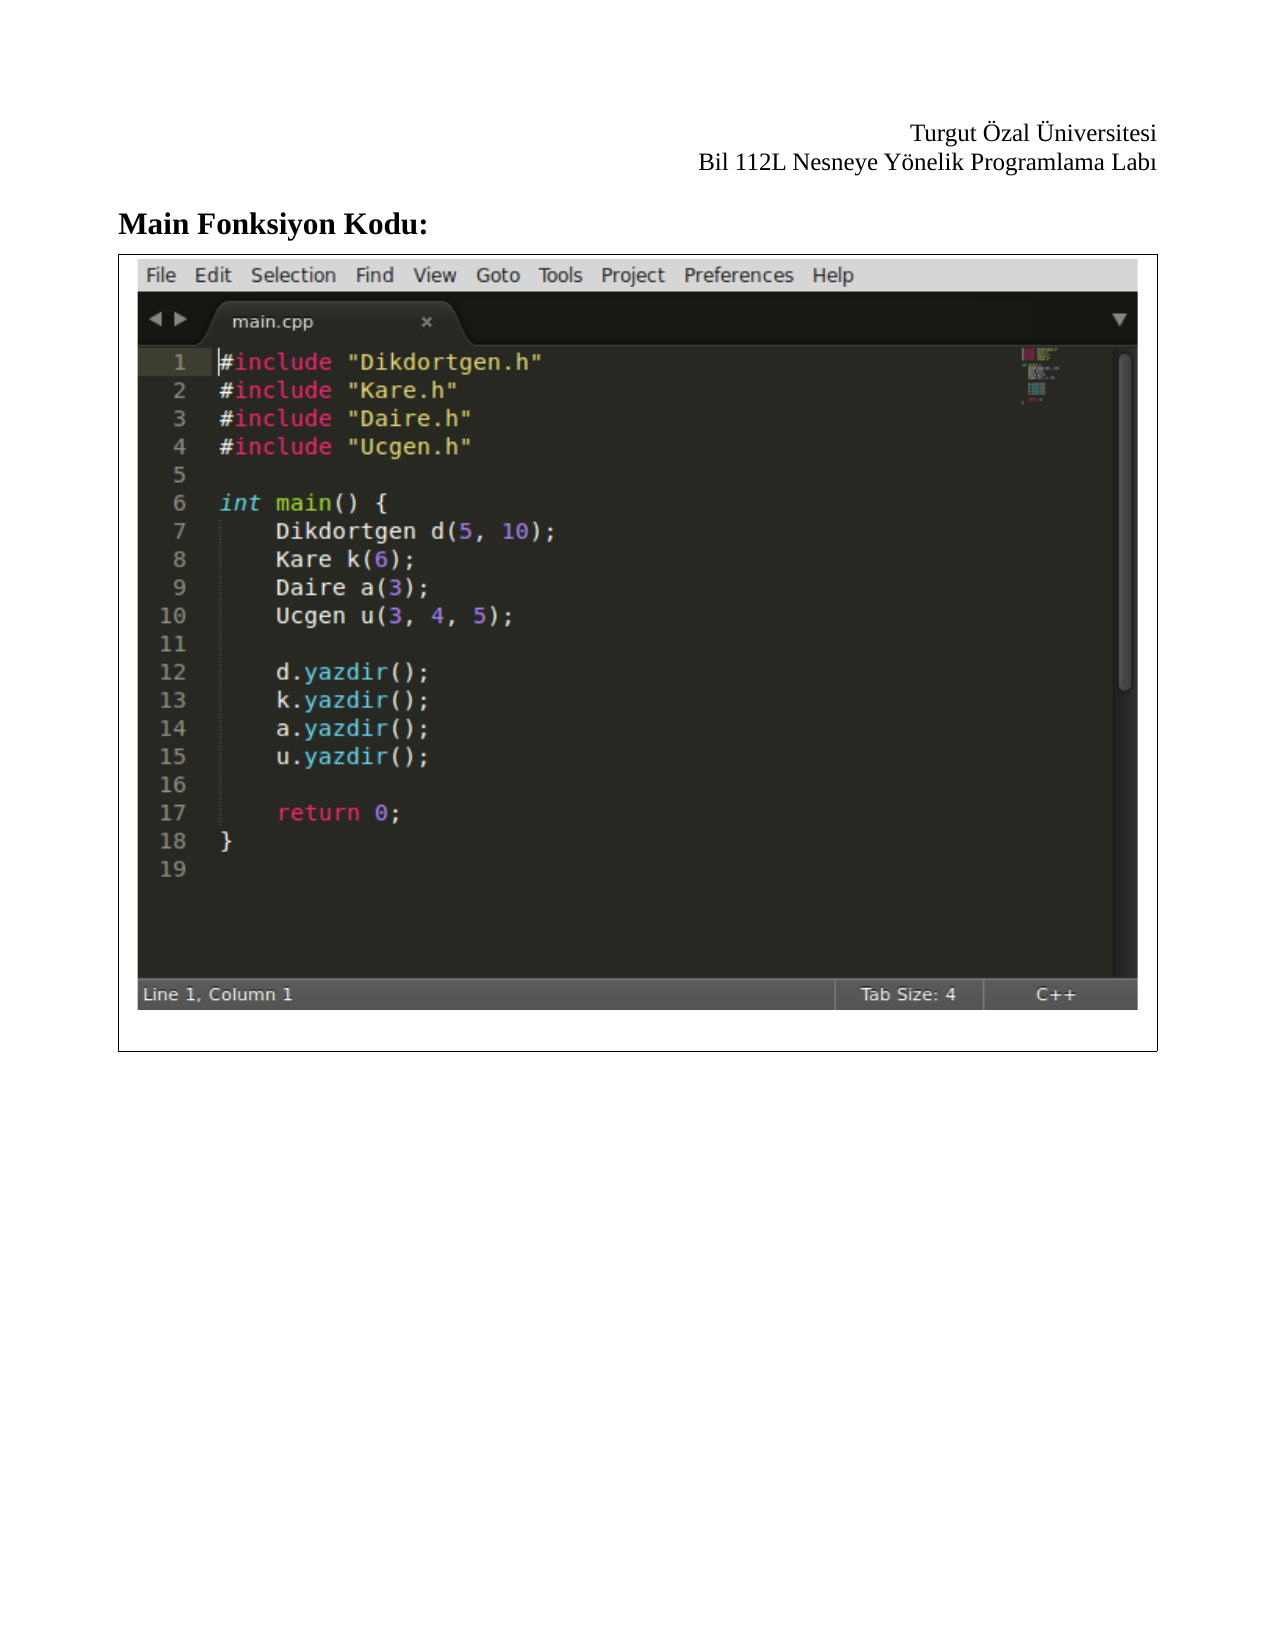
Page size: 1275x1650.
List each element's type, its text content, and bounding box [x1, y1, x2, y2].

table_header [119, 255, 1157, 1051]
picture [137, 259, 1138, 1010]
text Main Fonksiyon Kodu: [118, 205, 1157, 241]
